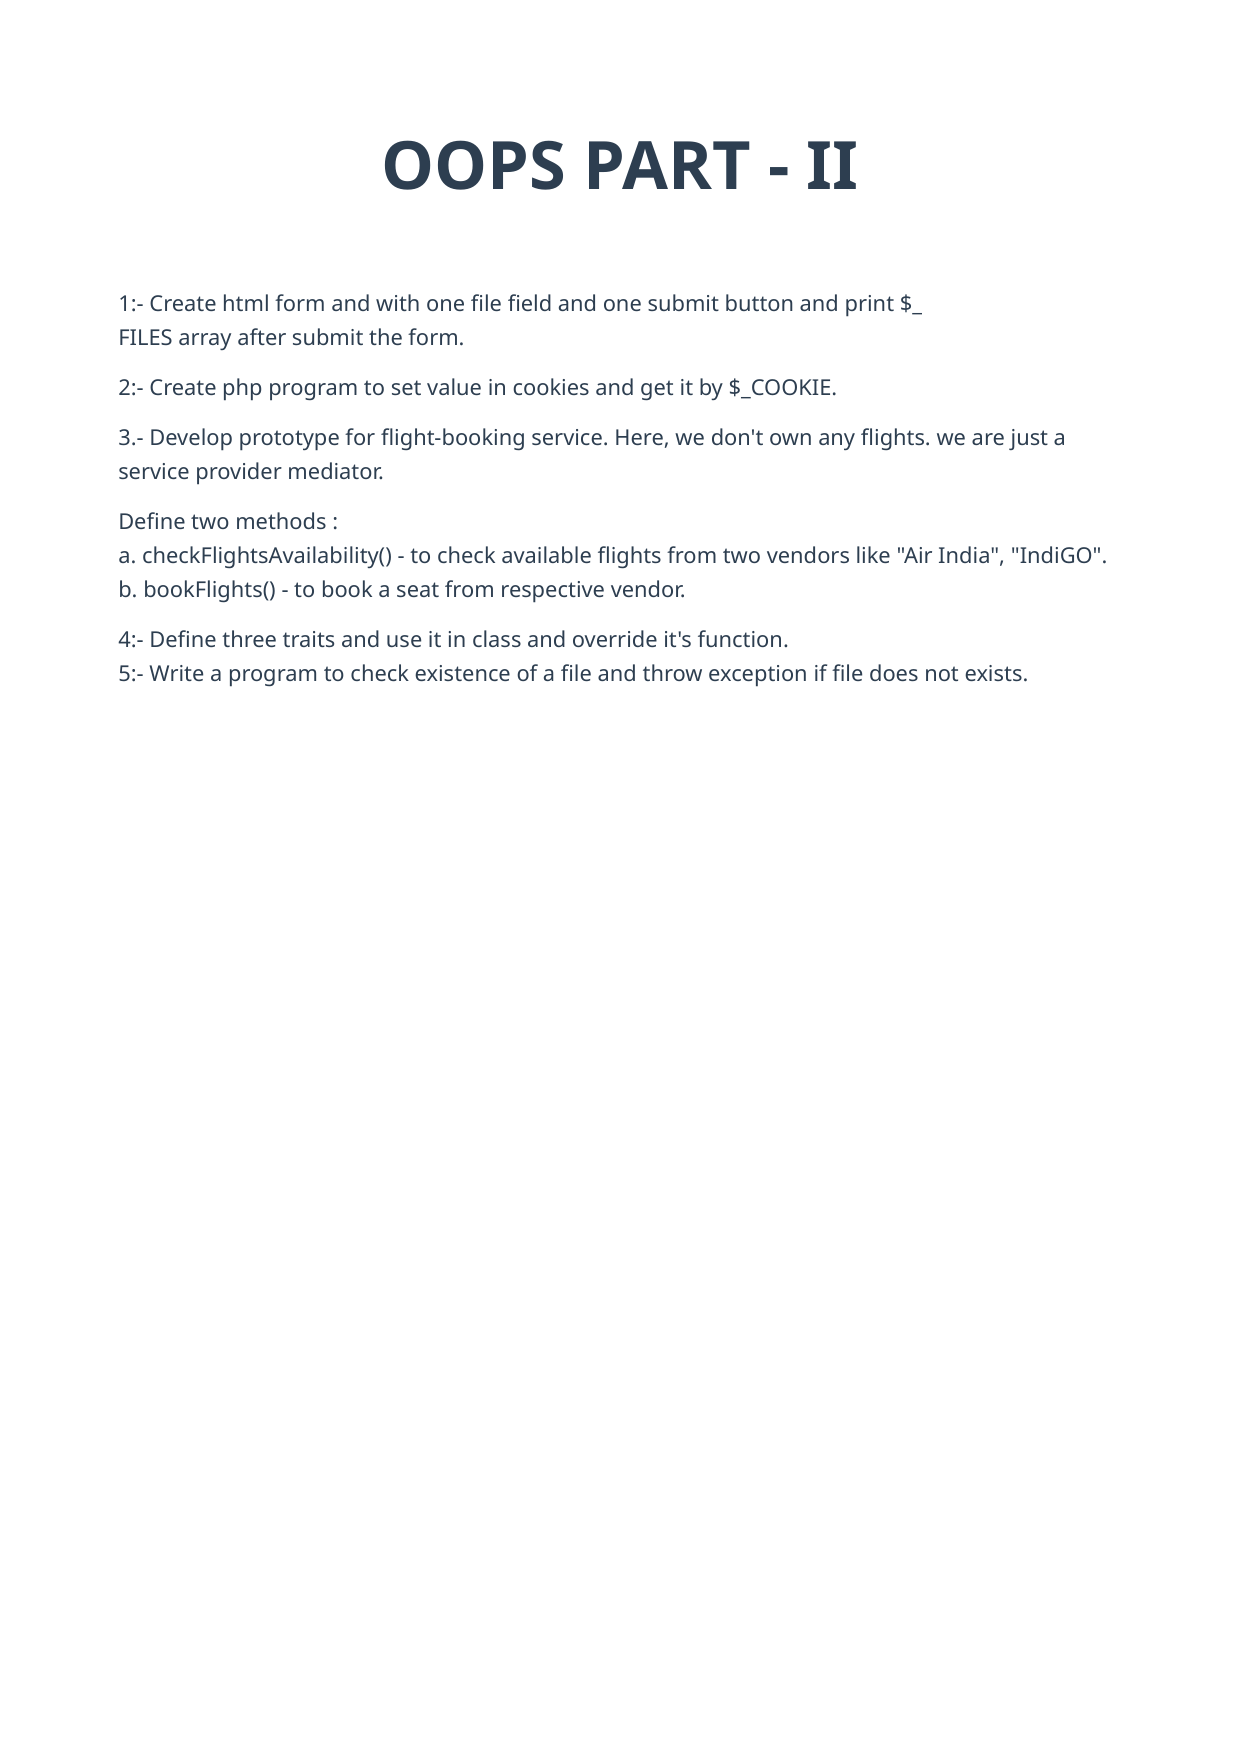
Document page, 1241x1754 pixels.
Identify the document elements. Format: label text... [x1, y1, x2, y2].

text 2:- Create php program to set value in cookies and get it by $_COOKIE. [118, 372, 1122, 402]
text 4:- Define three traits and use it in class and override it's function. 5:- Write a program to check existence of a file and throw exception if file does not exists. [118, 624, 1122, 688]
text OOPS PART - II [118, 118, 1122, 209]
text 3.- Develop prototype for flight-booking service. Here, we don't own any flights. we are just a service provider mediator. [118, 422, 1122, 486]
text 1:- Create html form and with one file field and one submit button and print $_ FILES array after submit the form. [118, 288, 1122, 352]
text Define two methods : a. checkFlightsAvailability() - to check available flights from two vendors like "Air India", "IndiGO". b. bookFlights() - to book a seat from respective vendor. [118, 506, 1122, 604]
